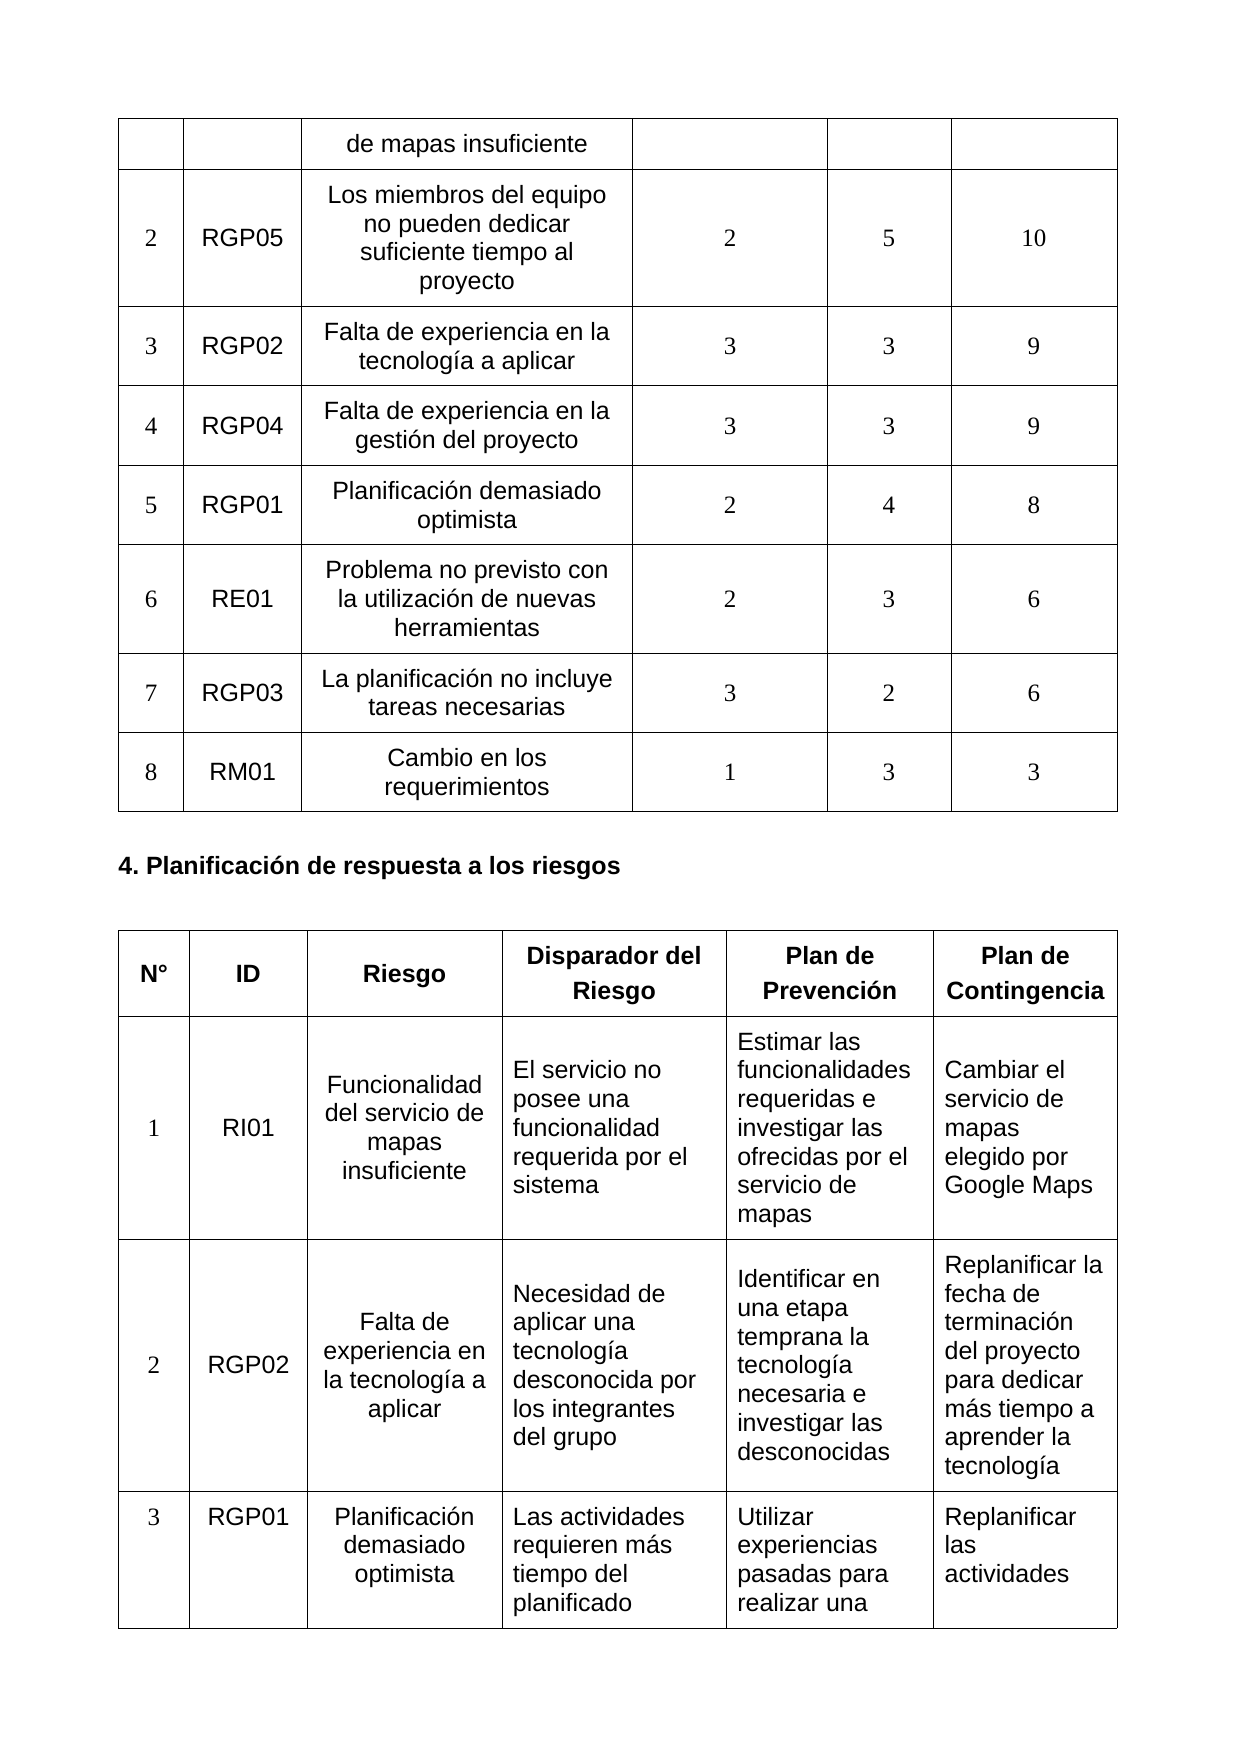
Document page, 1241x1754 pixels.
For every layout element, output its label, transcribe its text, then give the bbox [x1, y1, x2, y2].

table_cell 3 [119, 1492, 189, 1628]
table_header Riesgo [308, 931, 502, 1016]
table_cell de mapas insuficiente [302, 119, 632, 169]
table_cell RI01 [190, 1017, 307, 1239]
table_cell 9 [952, 307, 1117, 385]
table_cell 3 [828, 545, 951, 652]
table_cell Cambio en los requerimientos [302, 733, 632, 811]
table_cell 6 [119, 545, 183, 652]
table_cell [828, 119, 951, 169]
table_cell RGP04 [184, 386, 301, 465]
table_cell RGP03 [184, 654, 301, 732]
table_cell 3 [633, 386, 827, 465]
table_cell 6 [952, 654, 1117, 732]
table_cell 1 [633, 733, 827, 811]
table_cell [952, 119, 1117, 169]
table_cell Utilizar experiencias pasadas para realizar una [727, 1492, 933, 1628]
table_cell Planificación demasiado optimista [308, 1492, 502, 1628]
table_cell 2 [119, 1240, 189, 1491]
table_cell 9 [952, 386, 1117, 465]
table_cell RGP01 [190, 1492, 307, 1628]
table_cell 5 [828, 170, 951, 306]
table_cell Falta de experiencia en la gestión del proyecto [302, 386, 632, 465]
table_cell 8 [119, 733, 183, 811]
table_cell 2 [119, 170, 183, 306]
table_cell [633, 119, 827, 169]
table_cell Problema no previsto con la utilización de nuevas herramientas [302, 545, 632, 652]
table_cell 4 [119, 386, 183, 465]
table_cell 10 [952, 170, 1117, 306]
table_cell Falta de experiencia en la tecnología a aplicar [302, 307, 632, 385]
table_cell RGP02 [184, 307, 301, 385]
table_header Plan de Contingencia [934, 931, 1117, 1016]
table_cell RGP01 [184, 466, 301, 544]
table_cell Estimar las funcionalidades requeridas e investigar las ofrecidas por el servicio de mapas [727, 1017, 933, 1239]
table_cell 8 [952, 466, 1117, 544]
table_cell El servicio no posee una funcionalidad requerida por el sistema [503, 1017, 726, 1239]
table_cell 5 [119, 466, 183, 544]
table_cell 2 [633, 545, 827, 652]
table_cell Necesidad de aplicar una tecnología desconocida por los integrantes del grupo [503, 1240, 726, 1491]
table_cell 2 [633, 170, 827, 306]
table_cell 2 [633, 466, 827, 544]
table_cell 3 [633, 307, 827, 385]
table_cell 2 [828, 654, 951, 732]
table_cell La planificación no incluye tareas necesarias [302, 654, 632, 732]
table_cell 7 [119, 654, 183, 732]
text 4. Planificación de respuesta a los riesgos [118, 851, 1122, 880]
table_cell [119, 119, 183, 169]
table_cell 3 [952, 733, 1117, 811]
table_cell 6 [952, 545, 1117, 652]
table_header Disparador del Riesgo [503, 931, 726, 1016]
table_cell 4 [828, 466, 951, 544]
table_cell Cambiar el servicio de mapas elegido por Google Maps [934, 1017, 1117, 1239]
table_cell RE01 [184, 545, 301, 652]
table_cell Las actividades requieren más tiempo del planificado [503, 1492, 726, 1628]
table_cell 3 [828, 307, 951, 385]
table_header Plan de Prevención [727, 931, 933, 1016]
table_cell Identificar en una etapa temprana la tecnología necesaria e investigar las desconocidas [727, 1240, 933, 1491]
table_cell RGP02 [190, 1240, 307, 1491]
table_cell 3 [828, 386, 951, 465]
table_cell Planificación demasiado optimista [302, 466, 632, 544]
table_cell Falta de experiencia en la tecnología a aplicar [308, 1240, 502, 1491]
table_cell 3 [633, 654, 827, 732]
table_header ID [190, 931, 307, 1016]
table_cell [184, 119, 301, 169]
table_cell 3 [119, 307, 183, 385]
table_header N° [119, 931, 189, 1016]
table_cell Los miembros del equipo no pueden dedicar suficiente tiempo al proyecto [302, 170, 632, 306]
table_cell Funcionalidad del servicio de mapas insuficiente [308, 1017, 502, 1239]
table_cell RM01 [184, 733, 301, 811]
table_cell Replanificar las actividades [934, 1492, 1117, 1628]
table_cell Replanificar la fecha de terminación del proyecto para dedicar más tiempo a aprender la tecnología [934, 1240, 1117, 1491]
table_cell 3 [828, 733, 951, 811]
table_cell RGP05 [184, 170, 301, 306]
table_cell 1 [119, 1017, 189, 1239]
